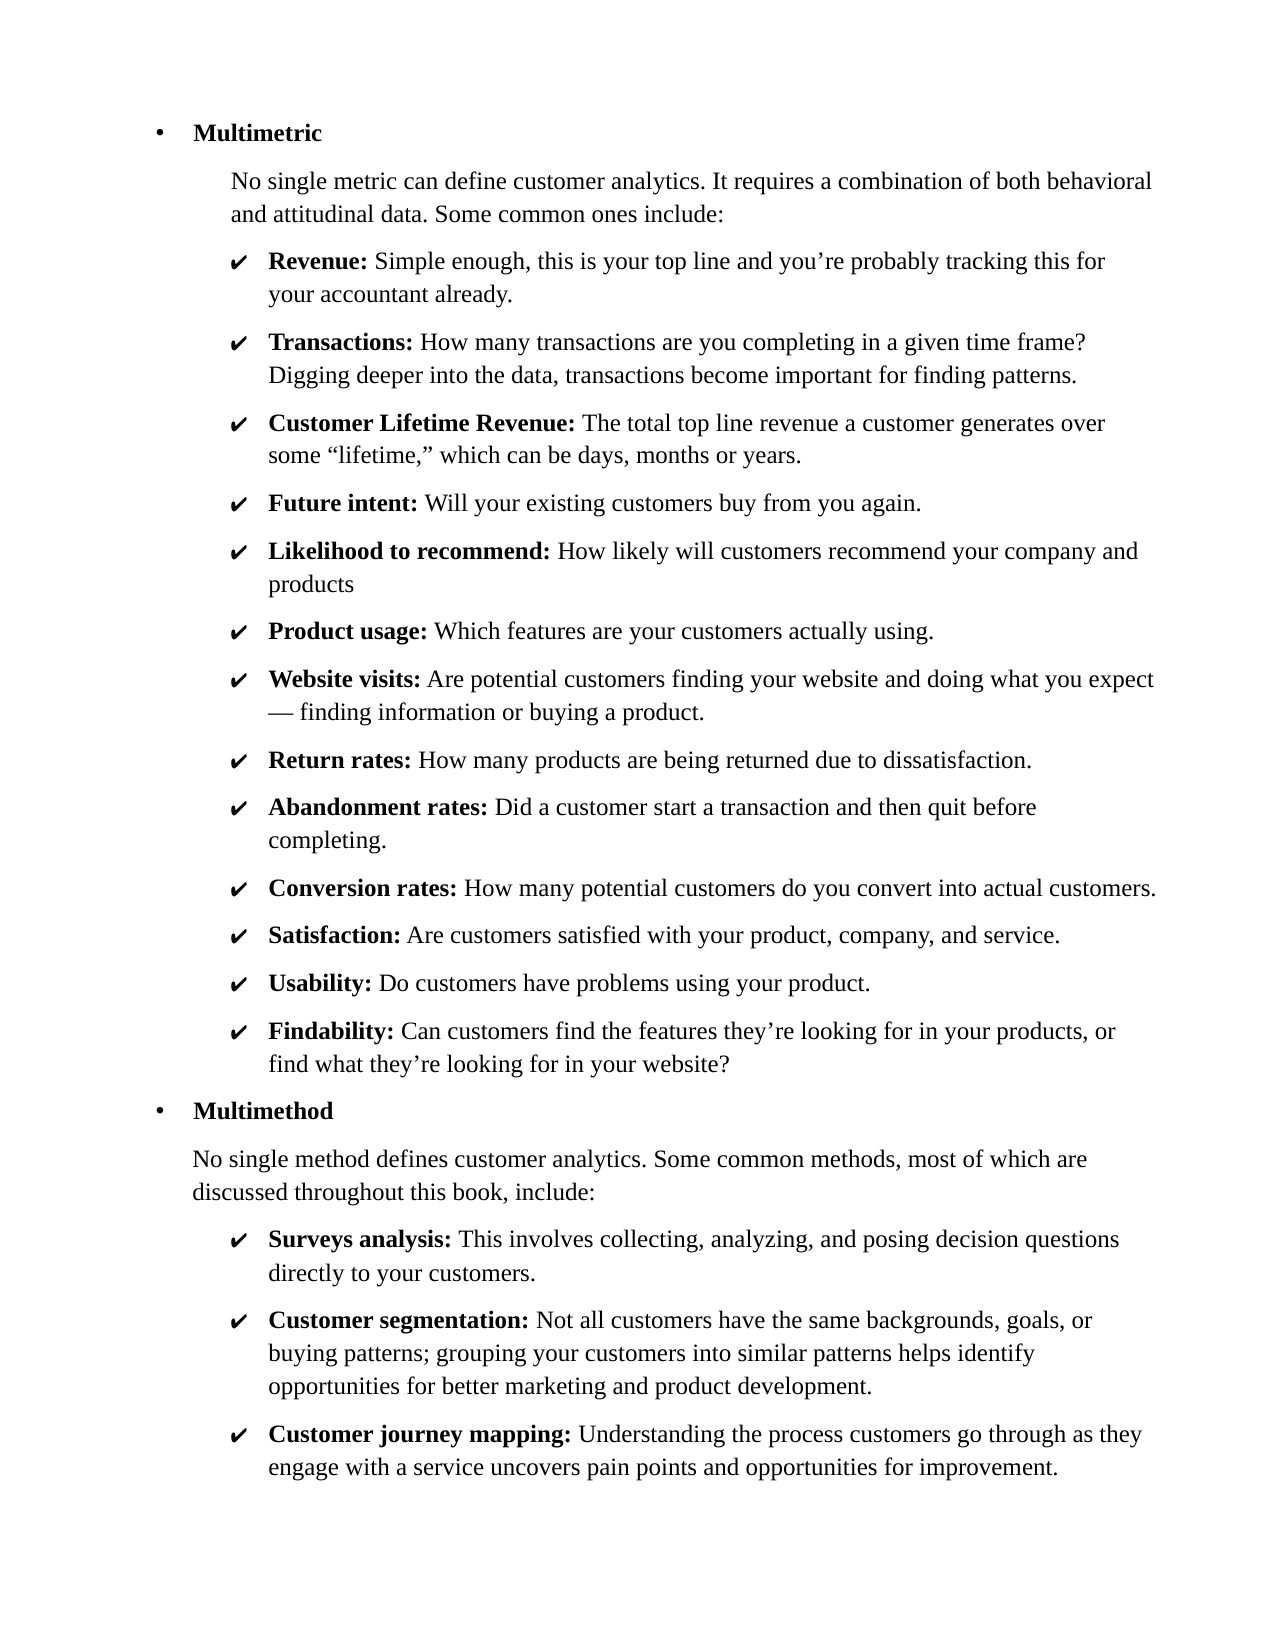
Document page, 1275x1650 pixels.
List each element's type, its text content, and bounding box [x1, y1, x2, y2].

list Return rates: How many products are being returned due to dissatisfaction. [231, 745, 1157, 773]
list Usability: Do customers have problems using your product. [231, 968, 1157, 997]
list Multimethod [156, 1096, 1157, 1125]
text No single method defines customer analytics. Some common methods, most of which are discussed throughout this book, include: [192, 1144, 1157, 1206]
list Findability: Can customers find the features they’re looking for in your products, or find what they’re looking for in your website? [231, 1016, 1157, 1077]
list Conversion rates: How many potential customers do you convert into actual customers. [231, 873, 1157, 902]
list Likelihood to recommend: How likely will customers recommend your company and products [231, 536, 1157, 598]
list Surveys analysis: This involves collecting, analyzing, and posing decision questions directly to your customers. [231, 1224, 1157, 1286]
list Revenue: Simple enough, this is your top line and you’re probably tracking this for your accountant already. [231, 246, 1157, 308]
list Customer Lifetime Revenue: The total top line revenue a customer generates over some “lifetime,” which can be days, months or years. [231, 408, 1157, 469]
list Satisfaction: Are customers satisfied with your product, company, and service. [231, 921, 1157, 949]
list No single metric can define customer analytics. It requires a combination of both behavioral and attitudinal data. Some common ones include: [193, 166, 1157, 227]
list Abandonment rates: Did a customer start a transaction and then quit before completing. [231, 792, 1157, 854]
list Transactions: How many transactions are you completing in a given time frame? Digging deeper into the data, transactions become important for finding patterns. [231, 327, 1157, 389]
list Customer journey mapping: Understanding the process customers go through as they engage with a service uncovers pain points and opportunities for improvement. [231, 1419, 1157, 1481]
list Multimetric [156, 118, 1157, 147]
list Product usage: Which features are your customers actually using. [231, 616, 1157, 645]
list Future intent: Will your existing customers buy from you again. [231, 488, 1157, 517]
list Website visits: Are potential customers finding your website and doing what you expect — finding information or buying a product. [231, 664, 1157, 726]
list Customer segmentation: Not all customers have the same backgrounds, goals, or buying patterns; grouping your customers into similar patterns helps identify opportunities for better marketing and product development. [231, 1305, 1157, 1400]
